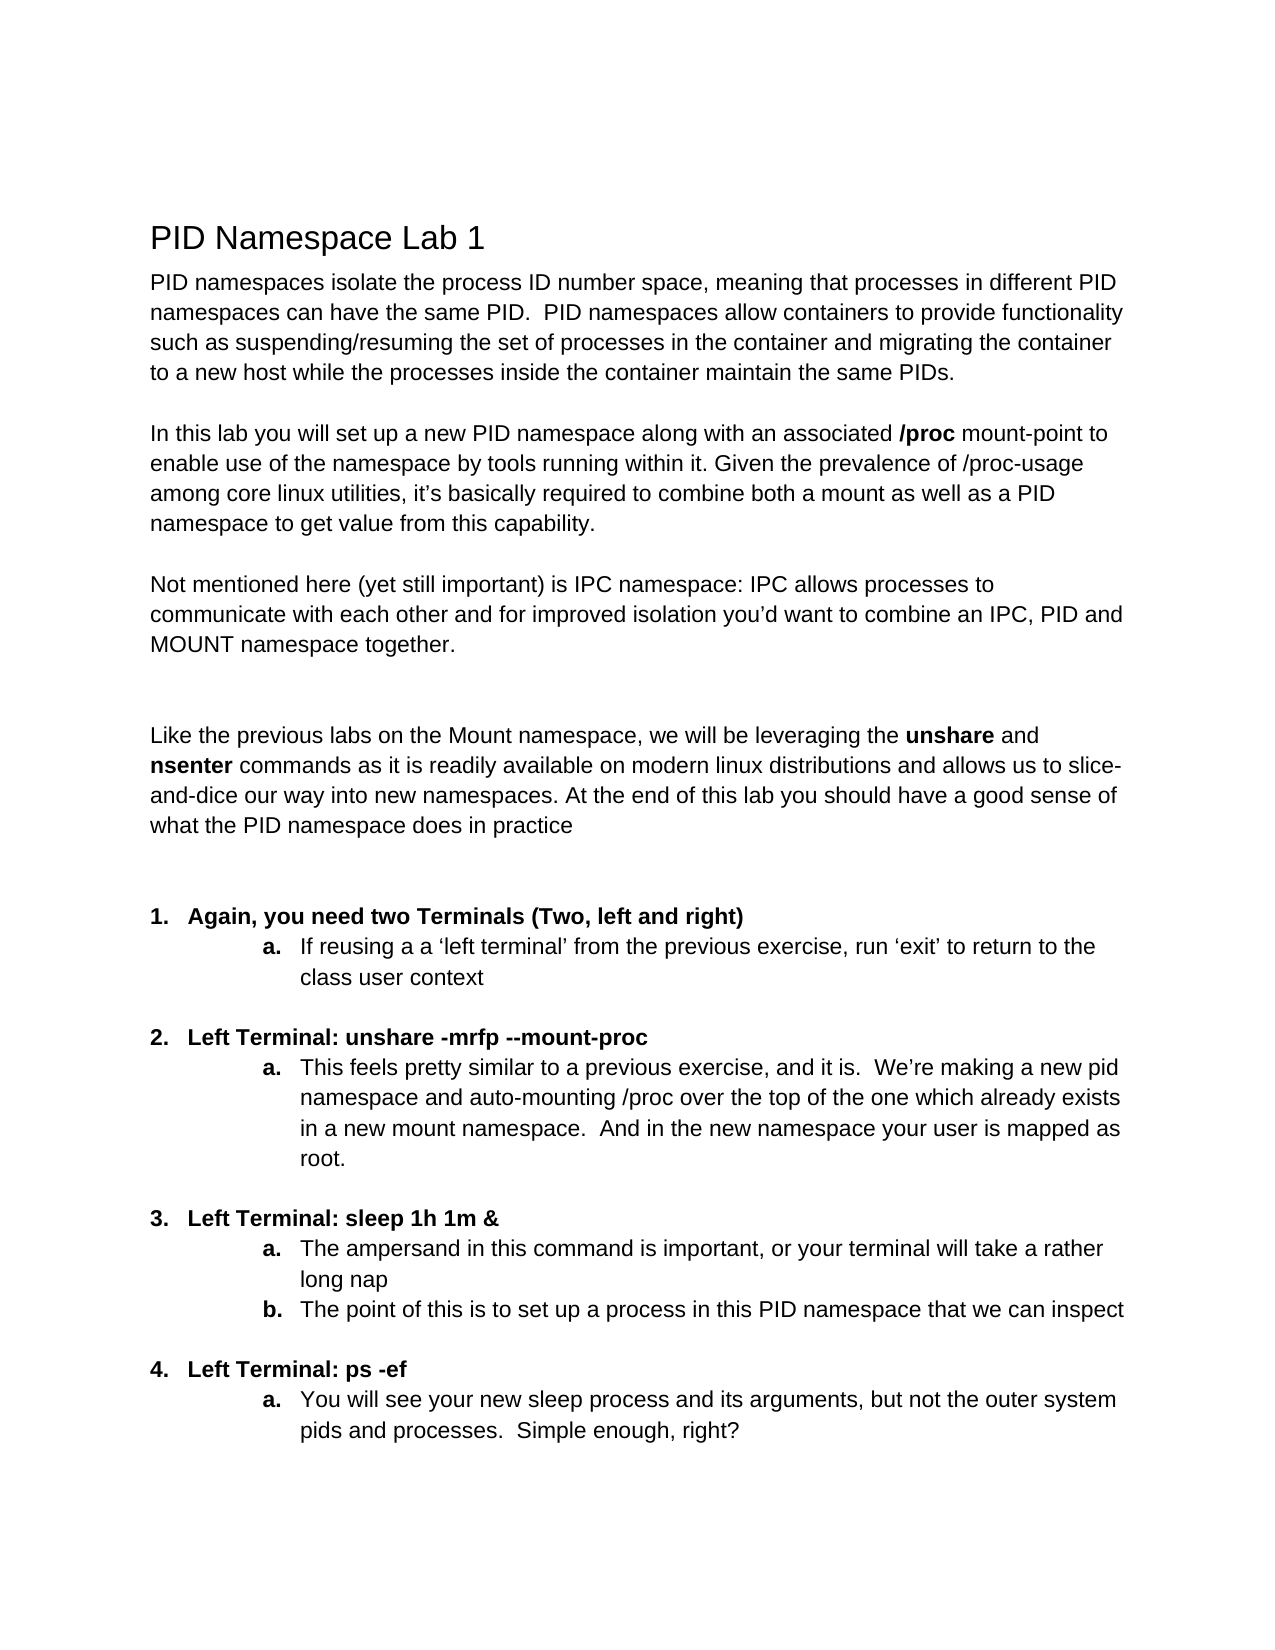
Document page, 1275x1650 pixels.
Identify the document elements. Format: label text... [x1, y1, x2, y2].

text Not mentioned here (yet still important) is IPC namespace: IPC allows processes to communicate with each other and for improved isolation you’d want to combine an IPC, PID and MOUNT namespace together. [150, 571, 1125, 657]
list You will see your new sleep process and its arguments, but not the outer system pids and processes. Simple enough, right? [262, 1386, 1125, 1443]
text Like the previous labs on the Mount namespace, we will be leveraging the unshare and nsenter commands as it is readily available on modern linux distributions and allows us to slice-and-dice our way into new namespaces. At the end of this lab you should have a good sense of what the PID namespace does in practice [150, 722, 1125, 839]
list The point of this is to set up a process in this PID namespace that we can inspect [262, 1296, 1125, 1322]
list This feels pretty similar to a previous exercise, and it is. We’re making a new pid namespace and auto-mounting /proc over the top of the one which already exists in a new mount namespace. And in the new namespace your user is mapped as root. [262, 1054, 1125, 1171]
subtitle PID Namespace Lab 1 [150, 218, 1125, 256]
list The ampersand in this command is important, or your terminal will take a rather long nap [262, 1235, 1125, 1292]
text PID namespaces isolate the process ID number space, meaning that processes in different PID namespaces can have the same PID. PID namespaces allow containers to provide functionality such as suspending/resuming the set of processes in the container and migrating the container to a new host while the processes inside the container maintain the same PIDs. [150, 269, 1125, 386]
list Left Terminal: unshare -mrfp --mount-proc [150, 1024, 1125, 1050]
list Left Terminal: ps -ef [150, 1356, 1125, 1382]
list Again, you need two Terminals (Two, left and right) [150, 903, 1125, 929]
list If reusing a a ‘left terminal’ from the previous exercise, run ‘exit’ to return to the class user context [262, 933, 1125, 990]
list Left Terminal: sleep 1h 1m & [150, 1205, 1125, 1231]
text In this lab you will set up a new PID namespace along with an associated /proc mount-point to enable use of the namespace by tools running within it. Given the prevalence of /proc-usage among core linux utilities, it’s basically required to combine both a mount as well as a PID namespace to get value from this capability. [150, 420, 1125, 537]
